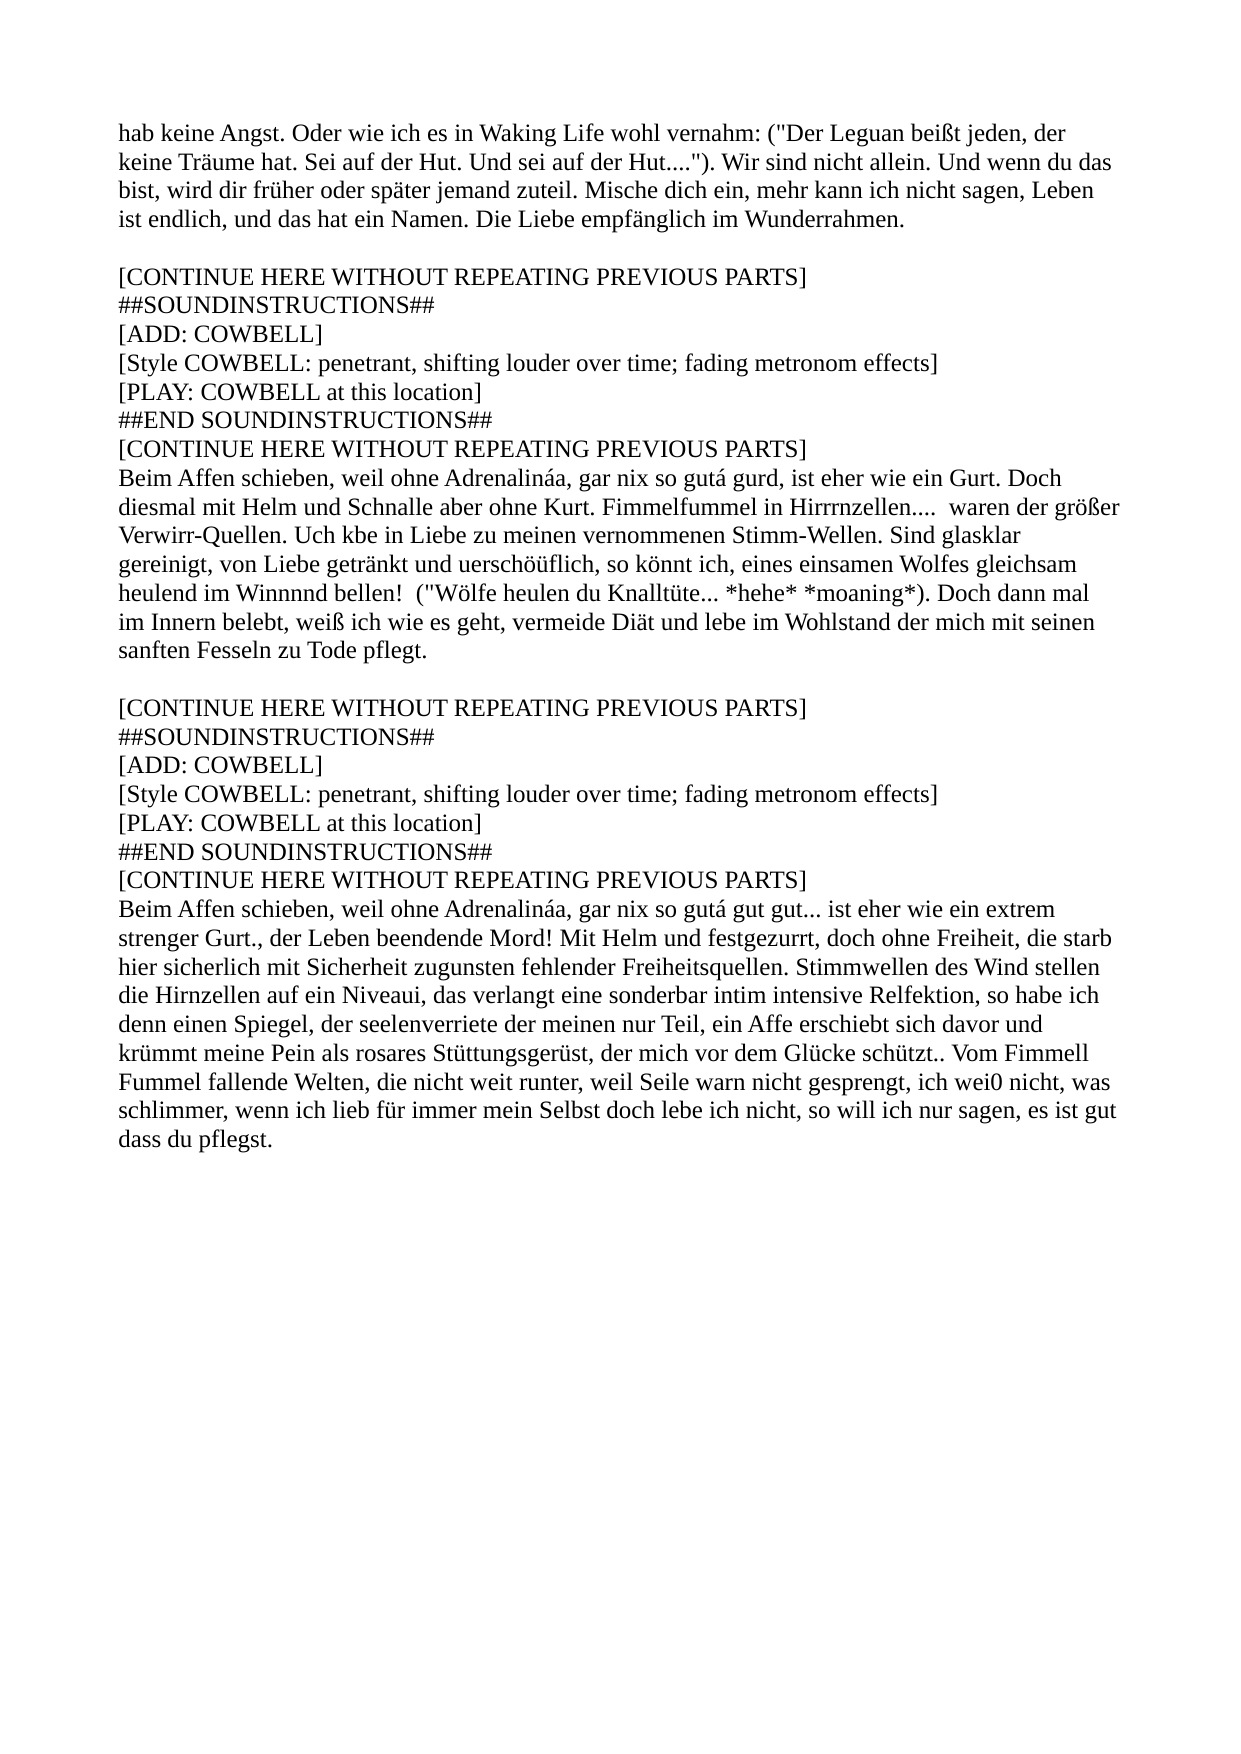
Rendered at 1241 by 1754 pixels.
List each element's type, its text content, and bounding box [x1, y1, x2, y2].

text ##SOUNDINSTRUCTIONS## [118, 291, 1122, 319]
text ##END SOUNDINSTRUCTIONS## [118, 406, 1122, 434]
text [CONTINUE HERE WITHOUT REPEATING PREVIOUS PARTS] [118, 693, 1122, 722]
text [PLAY: COWBELL at this location] [118, 377, 1122, 406]
text ##SOUNDINSTRUCTIONS## [118, 722, 1122, 751]
text hab keine Angst. Oder wie ich es in Waking Life wohl vernahm: ("Der Leguan beißt jeden, der keine Träume hat. Sei auf der Hut. Und sei auf der Hut...."). Wir sind nicht allein. Und wenn du das bist, wird dir früher oder später jemand zuteil. Mische dich ein, mehr kann ich nicht sagen, Leben ist endlich, und das hat ein Namen. Die Liebe empfänglich im Wunderrahmen. [118, 118, 1122, 233]
text [Style COWBELL: penetrant, shifting louder over time; fading metronom effects] [118, 348, 1122, 377]
text [CONTINUE HERE WITHOUT REPEATING PREVIOUS PARTS] [118, 434, 1122, 463]
text [ADD: COWBELL] [118, 751, 1122, 779]
text [Style COWBELL: penetrant, shifting louder over time; fading metronom effects] [118, 779, 1122, 808]
text Beim Affen schieben, weil ohne Adrenalináa, gar nix so gutá gurd, ist eher wie ein Gurt. Doch diesmal mit Helm und Schnalle aber ohne Kurt. Fimmelfummel in Hirrrnzellen.... waren der größer Verwirr-Quellen. Uch kbe in Liebe zu meinen vernommenen Stimm-Wellen. Sind glasklar gereinigt, von Liebe getränkt und uerschöüflich, so könnt ich, eines einsamen Wolfes gleichsam heulend im Winnnnd bellen! ("Wölfe heulen du Knalltüte... *hehe* *moaning*). Doch dann mal im Innern belebt, weiß ich wie es geht, vermeide Diät und lebe im Wohlstand der mich mit seinen sanften Fesseln zu Tode pflegt. [118, 463, 1122, 664]
text [CONTINUE HERE WITHOUT REPEATING PREVIOUS PARTS] [118, 866, 1122, 894]
text [PLAY: COWBELL at this location] [118, 808, 1122, 837]
text [CONTINUE HERE WITHOUT REPEATING PREVIOUS PARTS] [118, 262, 1122, 291]
text [ADD: COWBELL] [118, 319, 1122, 348]
text ##END SOUNDINSTRUCTIONS## [118, 837, 1122, 866]
text Beim Affen schieben, weil ohne Adrenalináa, gar nix so gutá gut gut... ist eher wie ein extrem strenger Gurt., der Leben beendende Mord! Mit Helm und festgezurrt, doch ohne Freiheit, die starb hier sicherlich mit Sicherheit zugunsten fehlender Freiheitsquellen. Stimmwellen des Wind stellen die Hirnzellen auf ein Niveaui, das verlangt eine sonderbar intim intensive Relfektion, so habe ich denn einen Spiegel, der seelenverriete der meinen nur Teil, ein Affe erschiebt sich davor und krümmt meine Pein als rosares Stüttungsgerüst, der mich vor dem Glücke schützt.. Vom Fimmell Fummel fallende Welten, die nicht weit runter, weil Seile warn nicht gesprengt, ich wei0 nicht, was schlimmer, wenn ich lieb für immer mein Selbst doch lebe ich nicht, so will ich nur sagen, es ist gut dass du pflegst. [118, 894, 1122, 1153]
